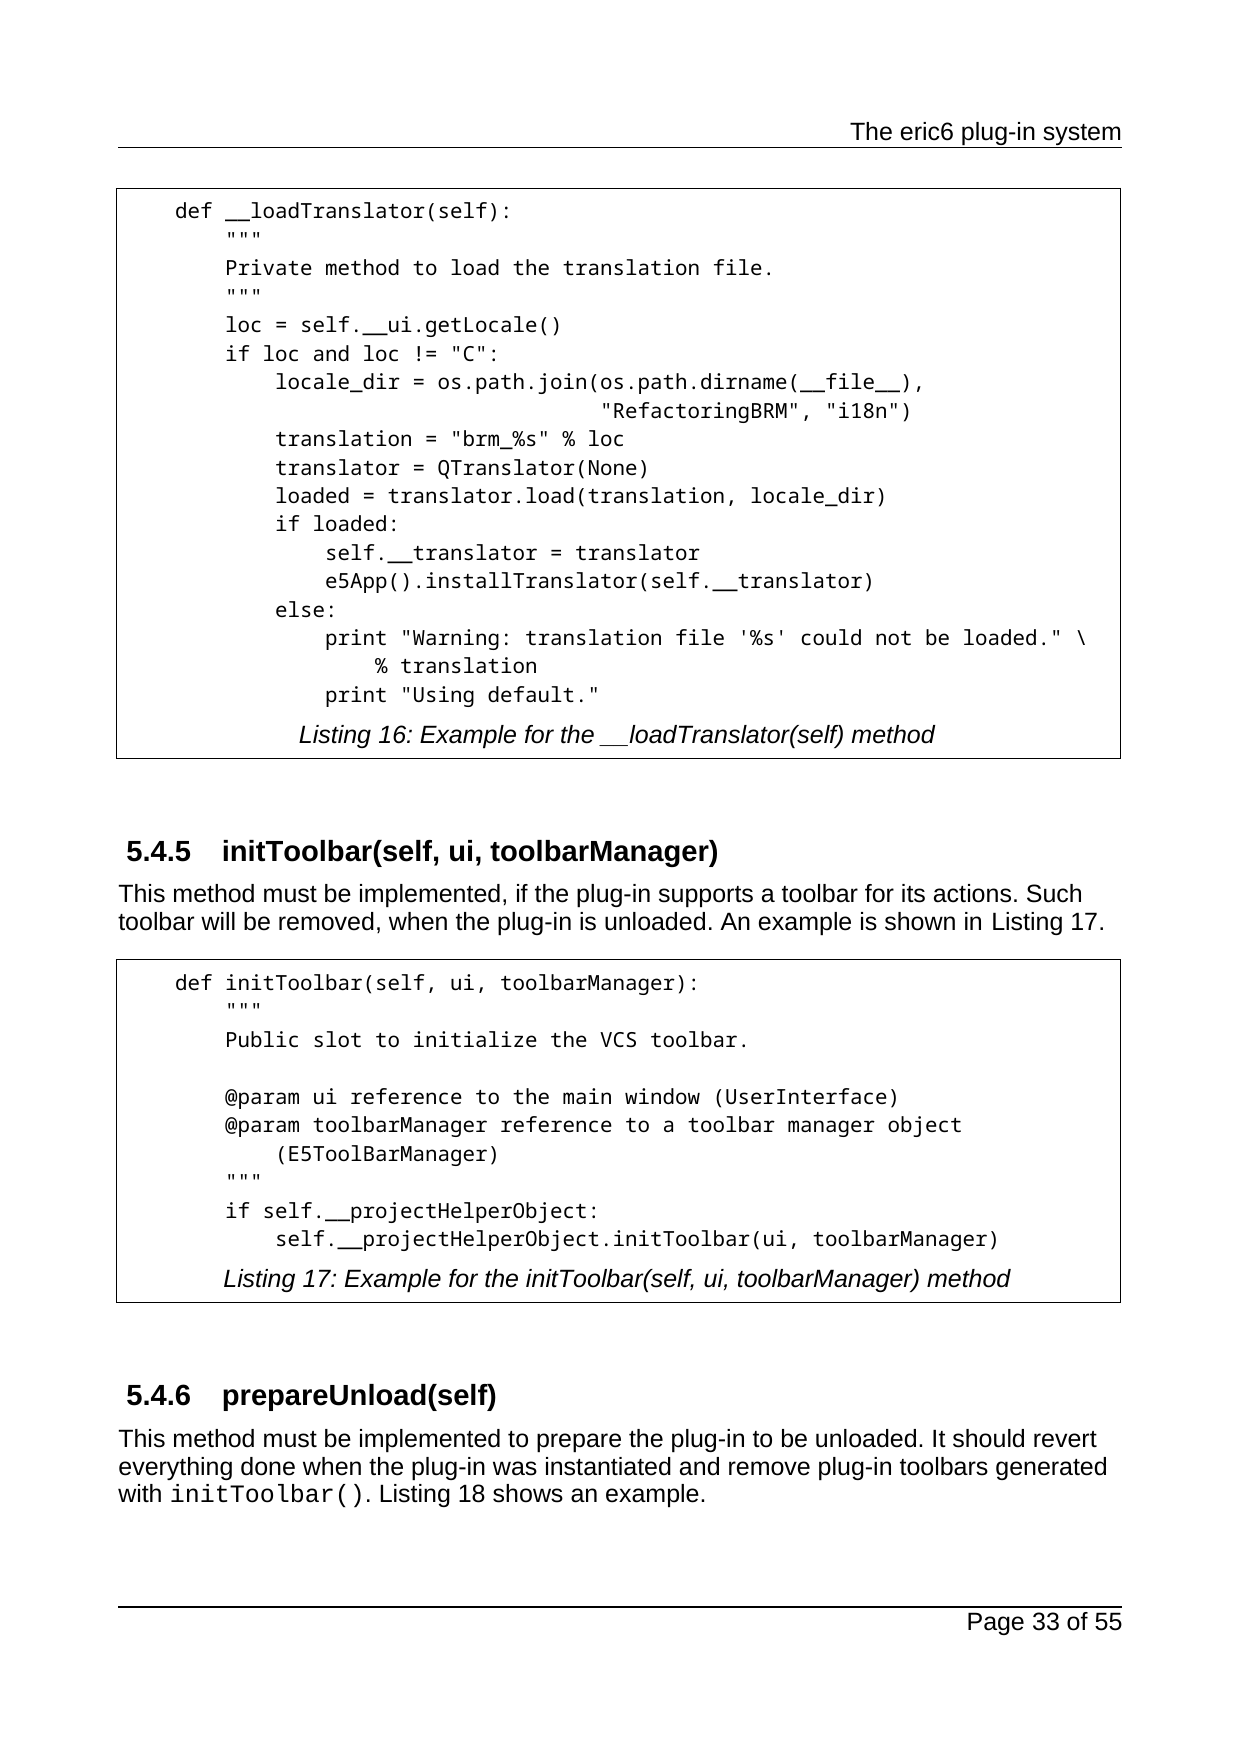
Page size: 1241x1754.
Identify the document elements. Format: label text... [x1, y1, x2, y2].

list if loc and loc != "C": [125, 339, 1112, 367]
list translation = "brm_%s" % loc [125, 424, 1112, 453]
text This method must be implemented to prepare the plug-in to be unloaded. It should revert everything done when the plug-in was instantiated and remove plug-in toolbars generated with initToolbar(). Listing 18 shows an example. [118, 1424, 1122, 1510]
list self.__projectHelperObject.initToolbar(ui, toolbarManager) [125, 1224, 1112, 1253]
text This method must be implemented, if the plug-in supports a toolbar for its actions. Such toolbar will be removed, when the plug-in is unloaded. An example is shown in Listing 17. [118, 880, 1122, 936]
list """ [125, 1167, 1112, 1196]
list if self.__projectHelperObject: [125, 1196, 1112, 1224]
subtitle prepareUnload(self) [118, 1379, 1122, 1412]
list """ [125, 282, 1112, 310]
list loaded = translator.load(translation, locale_dir) [125, 481, 1112, 509]
list @param ui reference to the main window (UserInterface) [125, 1082, 1112, 1110]
list "RefactoringBRM", "i18n") [125, 396, 1112, 424]
list (E5ToolBarManager) [125, 1139, 1112, 1167]
subtitle initToolbar(self, ui, toolbarManager) [118, 835, 1122, 868]
list """ [125, 997, 1112, 1025]
list def __loadTranslator(self): [125, 197, 1112, 225]
list Listing 16: Example for the __loadTranslator(self) method [125, 721, 1112, 749]
list loc = self.__ui.getLocale() [125, 310, 1112, 339]
list Listing 17: Example for the initToolbar(self, ui, toolbarManager) method [125, 1265, 1112, 1293]
list Public slot to initialize the VCS toolbar. [125, 1025, 1112, 1053]
list print "Warning: translation file '%s' could not be loaded." \ [125, 623, 1112, 652]
list % translation [125, 652, 1112, 680]
list print "Using default." [125, 680, 1112, 708]
list e5App().installTranslator(self.__translator) [125, 566, 1112, 595]
list """ [125, 225, 1112, 253]
list Private method to load the translation file. [125, 253, 1112, 282]
list locale_dir = os.path.join(os.path.dirname(__file__), [125, 367, 1112, 396]
list if loaded: [125, 509, 1112, 538]
list self.__translator = translator [125, 538, 1112, 566]
list @param toolbarManager reference to a toolbar manager object [125, 1110, 1112, 1139]
list translator = QTranslator(None) [125, 453, 1112, 481]
list def initToolbar(self, ui, toolbarManager): [125, 968, 1112, 997]
list else: [125, 595, 1112, 623]
